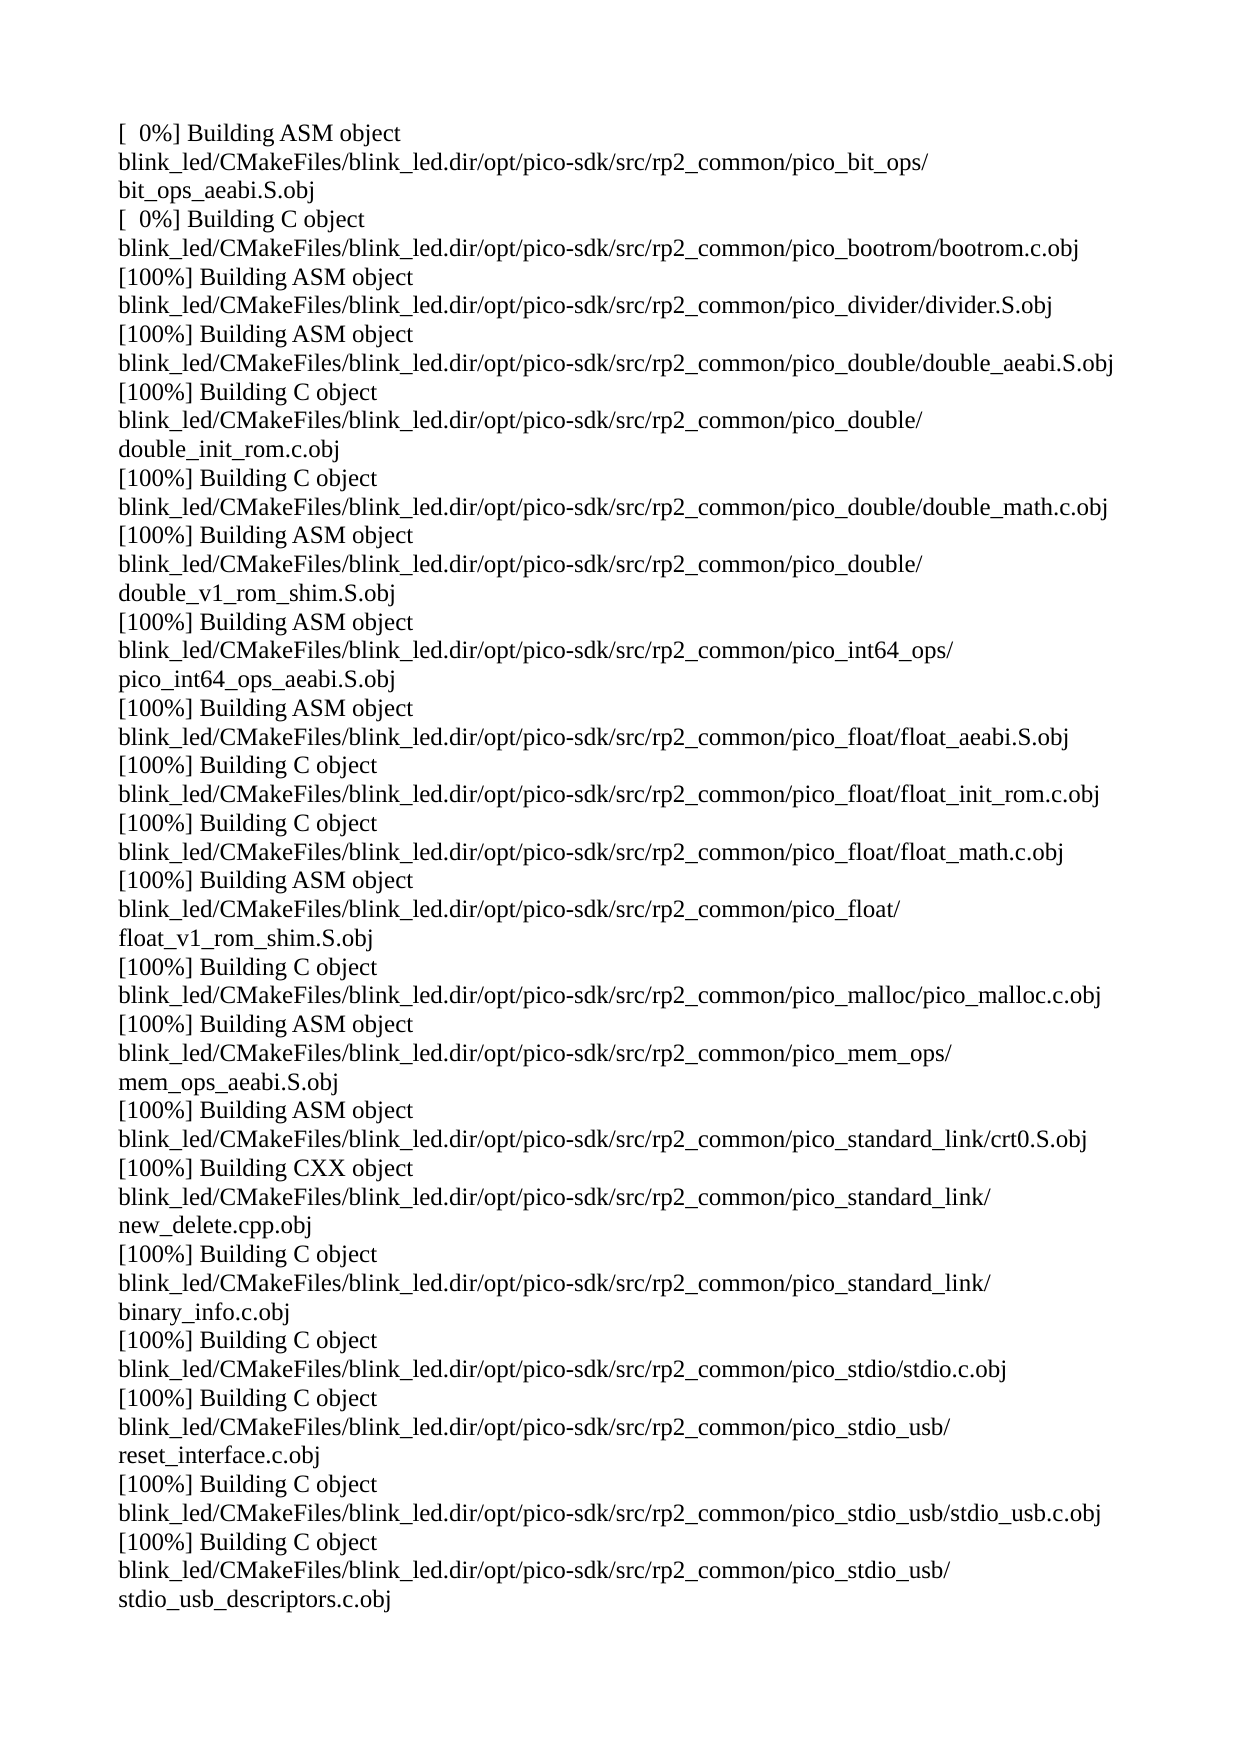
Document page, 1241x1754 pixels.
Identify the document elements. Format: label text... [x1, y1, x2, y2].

text [ 0%] Building C object blink_led/CMakeFiles/blink_led.dir/opt/pico-sdk/src/rp2_common/pico_bootrom/bootrom.c.obj [118, 204, 1122, 262]
text [100%] Building C object blink_led/CMakeFiles/blink_led.dir/opt/pico-sdk/src/rp2_common/pico_malloc/pico_malloc.c.obj [118, 952, 1122, 1009]
text [100%] Building ASM object blink_led/CMakeFiles/blink_led.dir/opt/pico-sdk/src/rp2_common/pico_divider/divider.S.obj [118, 262, 1122, 319]
text [100%] Building ASM object blink_led/CMakeFiles/blink_led.dir/opt/pico-sdk/src/rp2_common/pico_standard_link/crt0.S.obj [118, 1096, 1122, 1153]
text [100%] Building ASM object blink_led/CMakeFiles/blink_led.dir/opt/pico-sdk/src/rp2_common/pico_double/double_aeabi.S.obj [118, 319, 1122, 377]
text [100%] Building ASM object blink_led/CMakeFiles/blink_led.dir/opt/pico-sdk/src/rp2_common/pico_float/float_v1_rom_shim.S.obj [118, 866, 1122, 952]
text [100%] Building C object blink_led/CMakeFiles/blink_led.dir/opt/pico-sdk/src/rp2_common/pico_stdio_usb/stdio_usb.c.obj [118, 1469, 1122, 1527]
text [100%] Building C object blink_led/CMakeFiles/blink_led.dir/opt/pico-sdk/src/rp2_common/pico_double/double_init_rom.c.obj [118, 377, 1122, 463]
text [100%] Building C object blink_led/CMakeFiles/blink_led.dir/opt/pico-sdk/src/rp2_common/pico_float/float_math.c.obj [118, 808, 1122, 866]
text [100%] Building C object blink_led/CMakeFiles/blink_led.dir/opt/pico-sdk/src/rp2_common/pico_double/double_math.c.obj [118, 463, 1122, 521]
text [100%] Building C object blink_led/CMakeFiles/blink_led.dir/opt/pico-sdk/src/rp2_common/pico_stdio_usb/reset_interface.c.obj [118, 1383, 1122, 1469]
text [100%] Building CXX object blink_led/CMakeFiles/blink_led.dir/opt/pico-sdk/src/rp2_common/pico_standard_link/new_delete.cpp.obj [118, 1153, 1122, 1239]
text [ 0%] Building ASM object blink_led/CMakeFiles/blink_led.dir/opt/pico-sdk/src/rp2_common/pico_bit_ops/bit_ops_aeabi.S.obj [118, 118, 1122, 204]
text [100%] Building ASM object blink_led/CMakeFiles/blink_led.dir/opt/pico-sdk/src/rp2_common/pico_double/double_v1_rom_shim.S.obj [118, 521, 1122, 607]
text [100%] Building C object blink_led/CMakeFiles/blink_led.dir/opt/pico-sdk/src/rp2_common/pico_stdio/stdio.c.obj [118, 1326, 1122, 1383]
text [100%] Building ASM object blink_led/CMakeFiles/blink_led.dir/opt/pico-sdk/src/rp2_common/pico_int64_ops/pico_int64_ops_aeabi.S.obj [118, 607, 1122, 693]
text [100%] Building C object blink_led/CMakeFiles/blink_led.dir/opt/pico-sdk/src/rp2_common/pico_float/float_init_rom.c.obj [118, 751, 1122, 808]
text [100%] Building C object blink_led/CMakeFiles/blink_led.dir/opt/pico-sdk/src/rp2_common/pico_stdio_usb/stdio_usb_descriptors.c.obj [118, 1527, 1122, 1613]
text [100%] Building ASM object blink_led/CMakeFiles/blink_led.dir/opt/pico-sdk/src/rp2_common/pico_mem_ops/mem_ops_aeabi.S.obj [118, 1009, 1122, 1096]
text [100%] Building ASM object blink_led/CMakeFiles/blink_led.dir/opt/pico-sdk/src/rp2_common/pico_float/float_aeabi.S.obj [118, 693, 1122, 751]
text [100%] Building C object blink_led/CMakeFiles/blink_led.dir/opt/pico-sdk/src/rp2_common/pico_standard_link/binary_info.c.obj [118, 1239, 1122, 1326]
